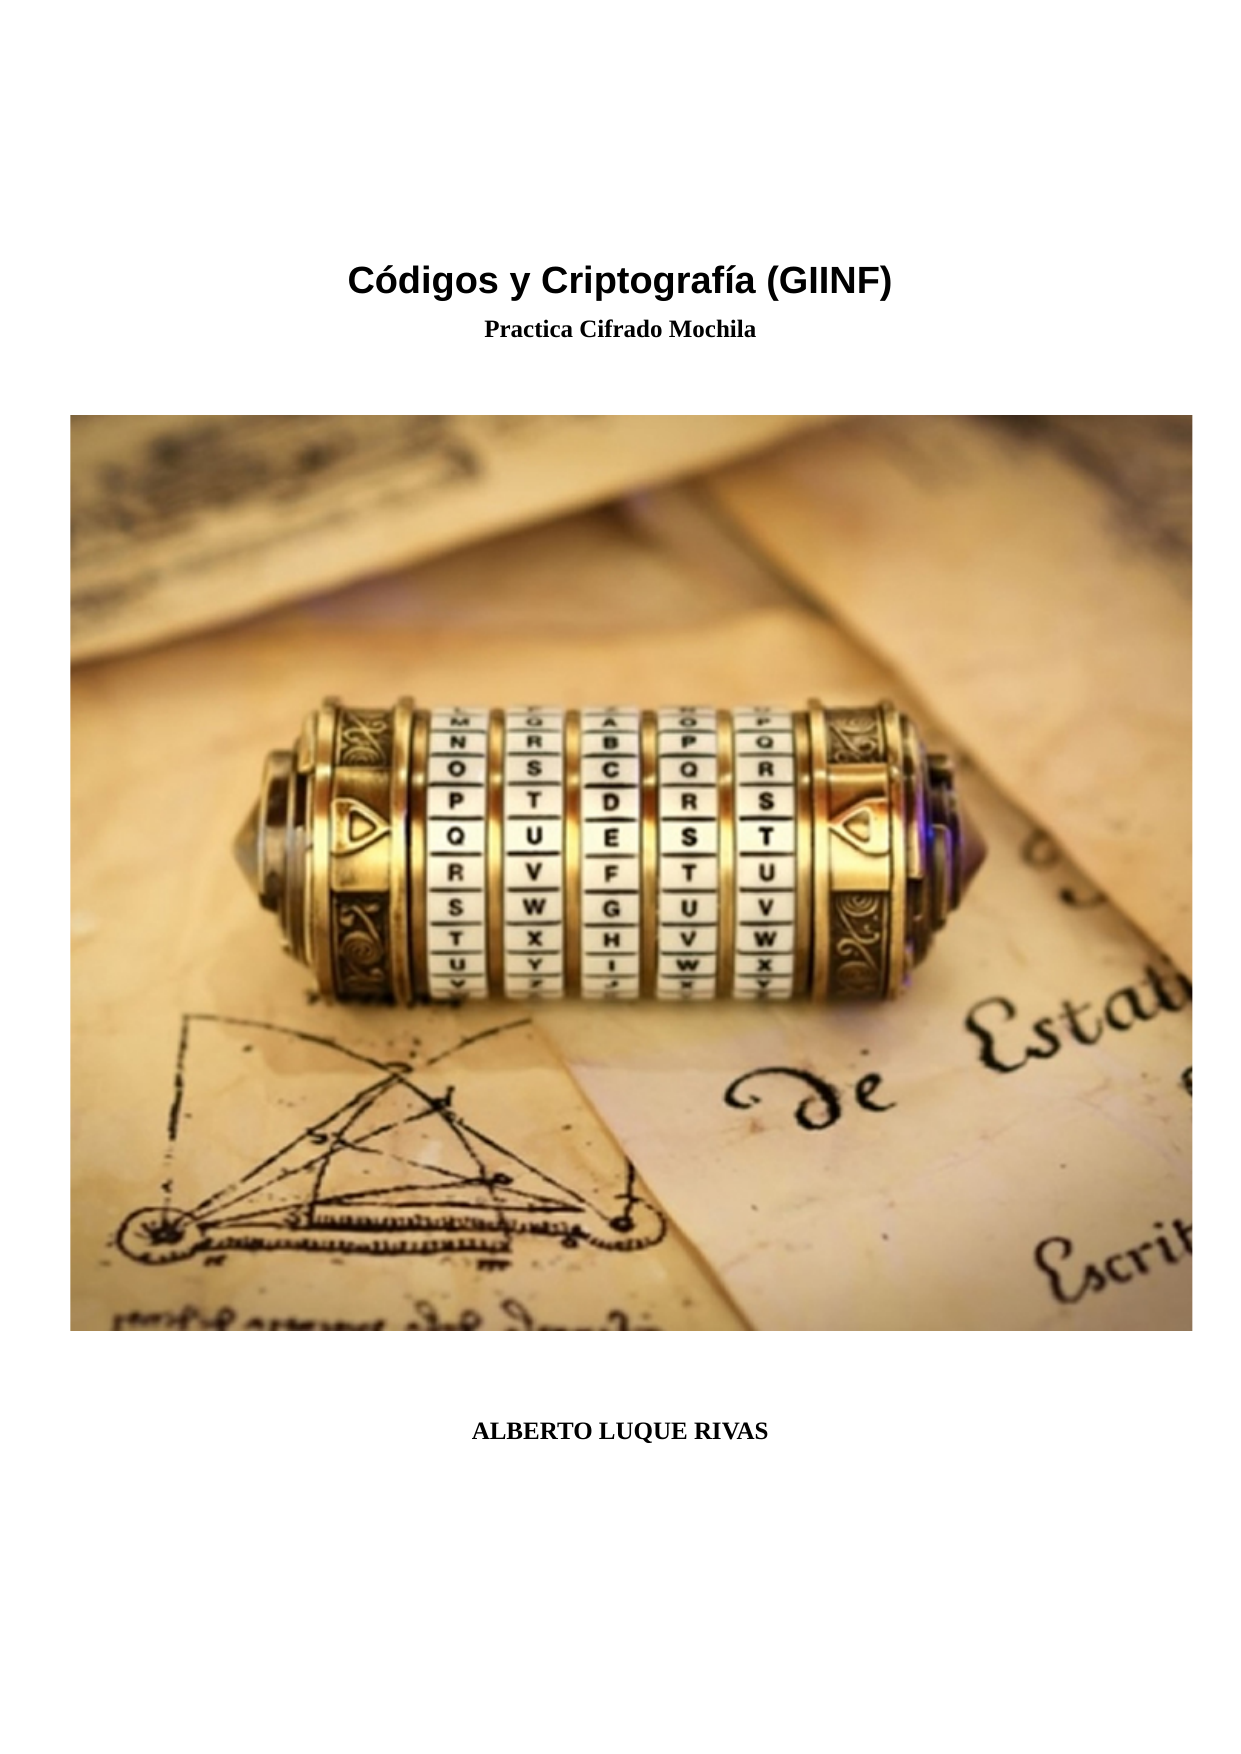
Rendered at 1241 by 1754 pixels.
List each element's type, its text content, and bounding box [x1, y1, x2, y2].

picture [70, 415, 1193, 1331]
text Practica Cifrado Mochila [118, 314, 1122, 343]
text ALBERTO LUQUE RIVAS [118, 1416, 1122, 1445]
subtitle Códigos y Criptografía (GIINF) [118, 258, 1122, 302]
